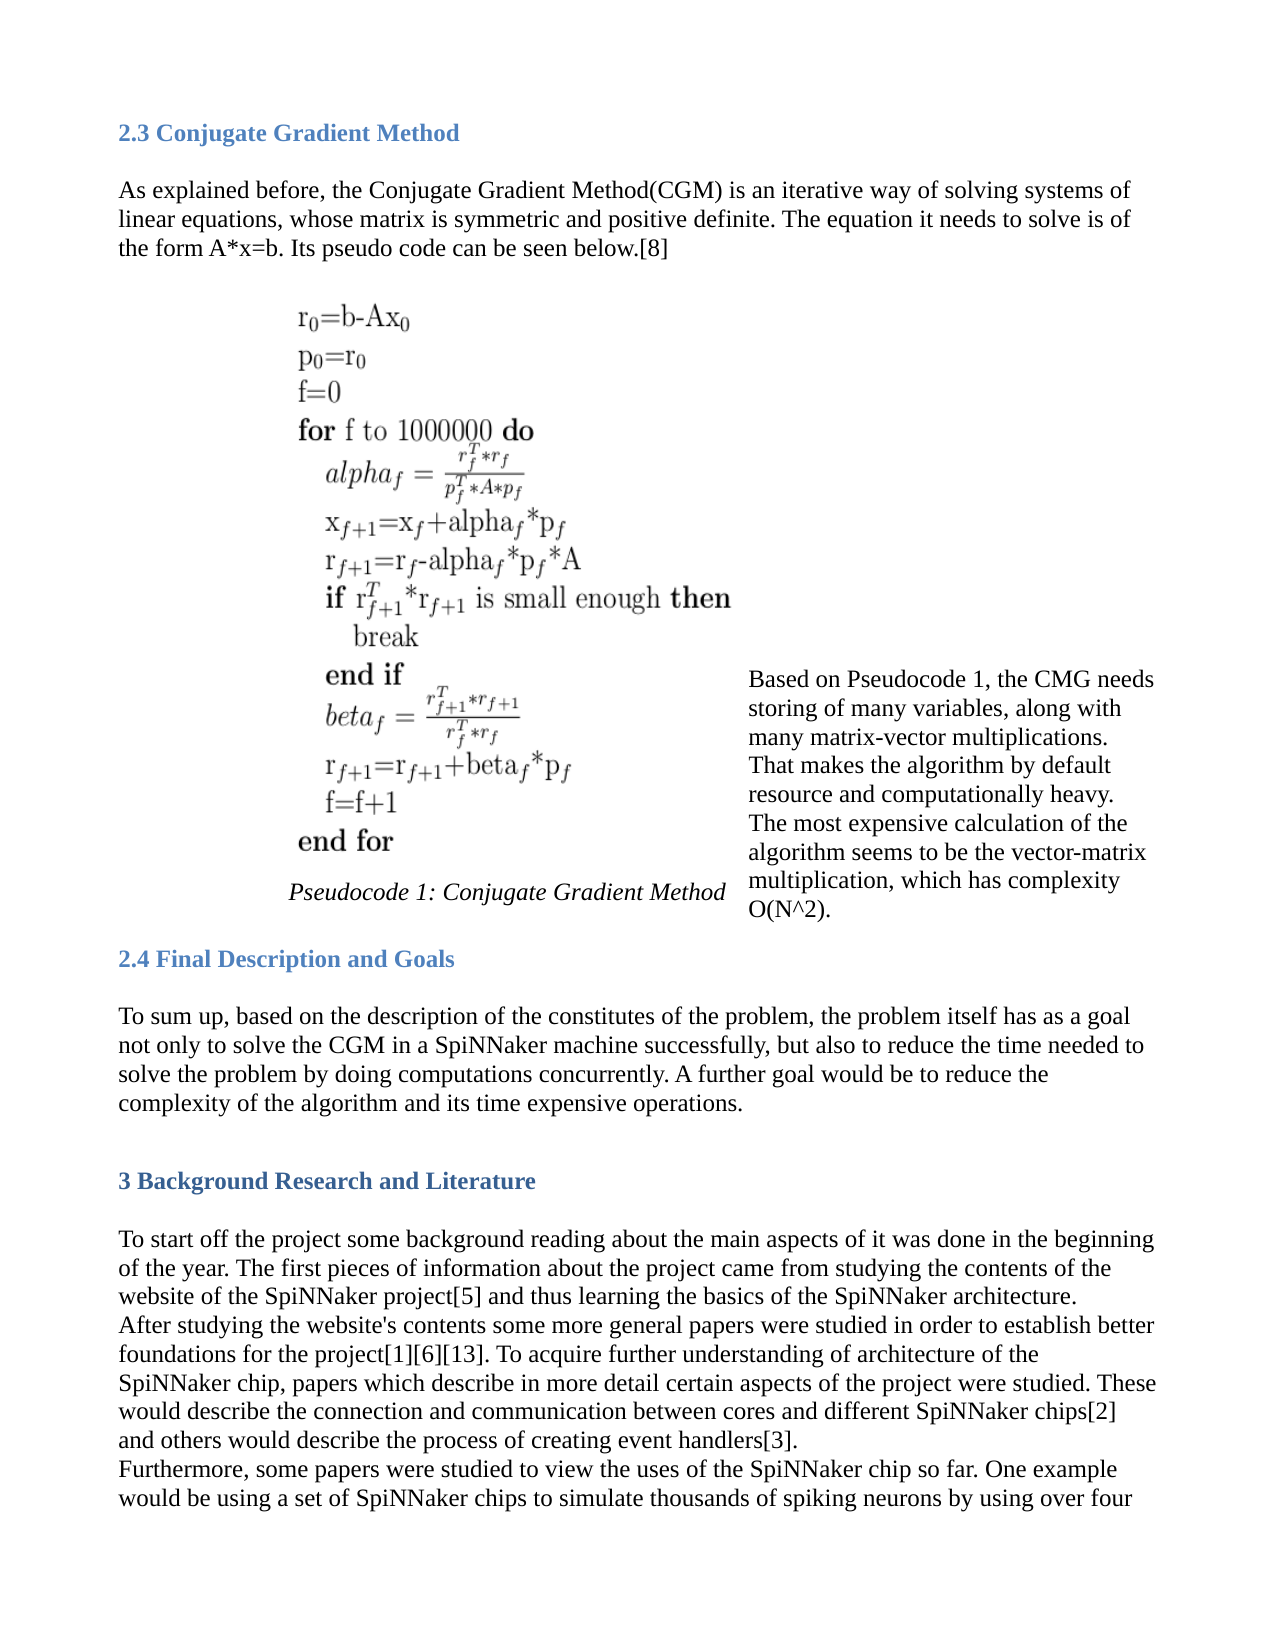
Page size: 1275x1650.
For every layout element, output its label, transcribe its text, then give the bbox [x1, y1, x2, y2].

text After studying the website's contents some more general papers were studied in order to establish better foundations for the project[1][6][13]. To acquire further understanding of architecture of the SpiNNaker chip, papers which describe in more detail certain aspects of the project were studied. These would describe the connection and communication between cores and different SpiNNaker chips[2] and others would describe the process of creating event handlers[3]. [118, 1310, 1157, 1454]
text Based on Pseudocode 1, the CMG needs storing of many variables, along with many matrix-vector multiplications. That makes the algorithm by default resource and computationally heavy. The most expensive calculation of the algorithm seems to be the vector-matrix multiplication, which has complexity O(N^2). [748, 664, 1157, 923]
picture [288, 294, 749, 877]
text Furthermore, some papers were studied to view the uses of the SpiNNaker chip so far. One example would be using a set of SpiNNaker chips to simulate thousands of spiking neurons by using over four [118, 1454, 1157, 1511]
text Pseudocode 1: Conjugate Gradient Method [288, 877, 748, 906]
text [118, 664, 288, 923]
text To sum up, based on the description of the constitutes of the problem, the problem itself has as a goal not only to solve the CGM in a SpiNNaker machine successfully, but also to reduce the time needed to solve the problem by doing computations concurrently. A further goal would be to reduce the complexity of the algorithm and its time expensive operations. [118, 1001, 1157, 1116]
subtitle 3 Background Research and Literature [118, 1166, 1157, 1195]
text As explained before, the Conjugate Gradient Method(CGM) is an iterative way of solving systems of linear equations, whose matrix is symmetric and positive definite. The equation it needs to solve is of the form A*x=b. Its pseudo code can be seen below.[8] [118, 176, 1157, 262]
subtitle 2.4 Final Description and Goals [118, 944, 1157, 973]
text To start off the project some background reading about the main aspects of it was done in the beginning of the year. The first pieces of information about the project came from studying the contents of the website of the SpiNNaker project[5] and thus learning the basics of the SpiNNaker architecture. [118, 1224, 1157, 1310]
subtitle 2.3 Conjugate Gradient Method [118, 118, 1157, 147]
